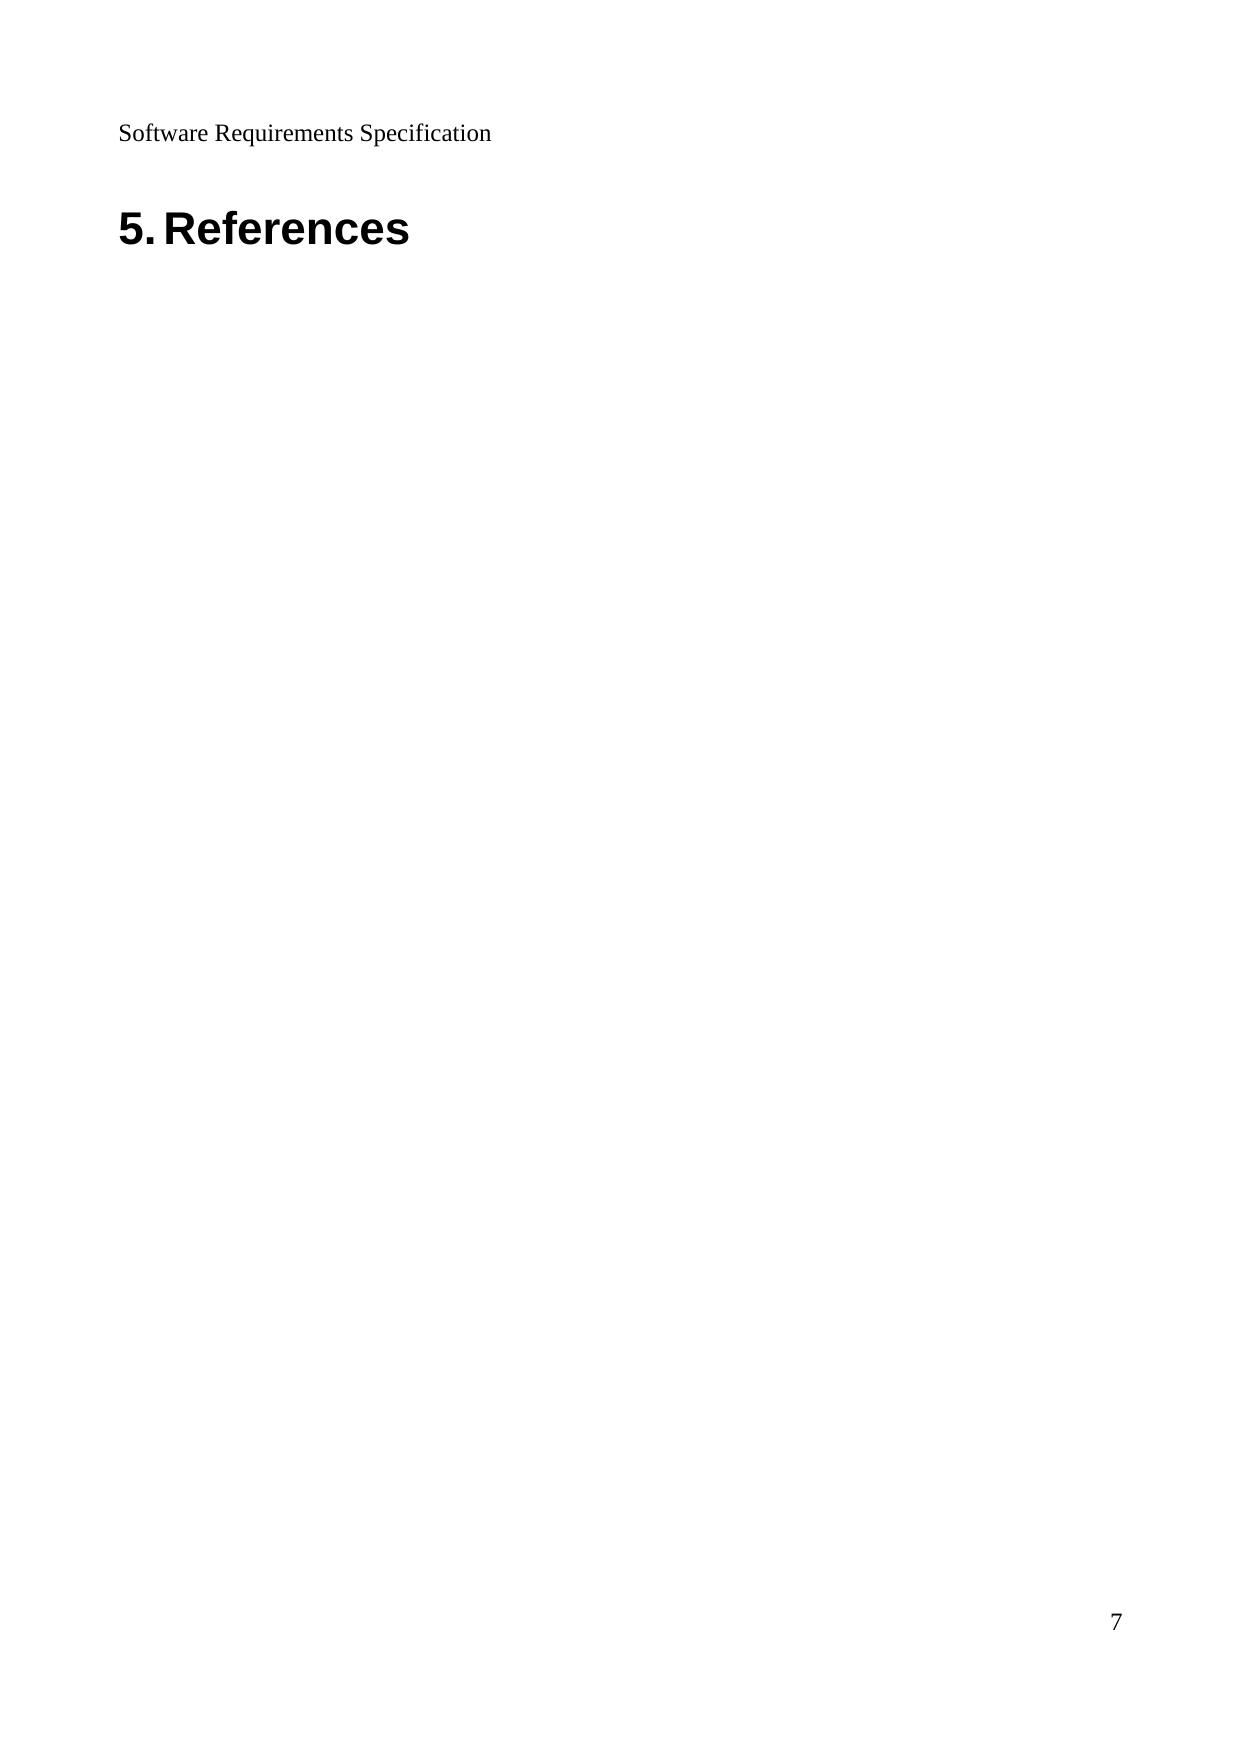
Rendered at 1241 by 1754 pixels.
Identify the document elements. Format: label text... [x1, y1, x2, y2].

subtitle References [118, 201, 1122, 254]
